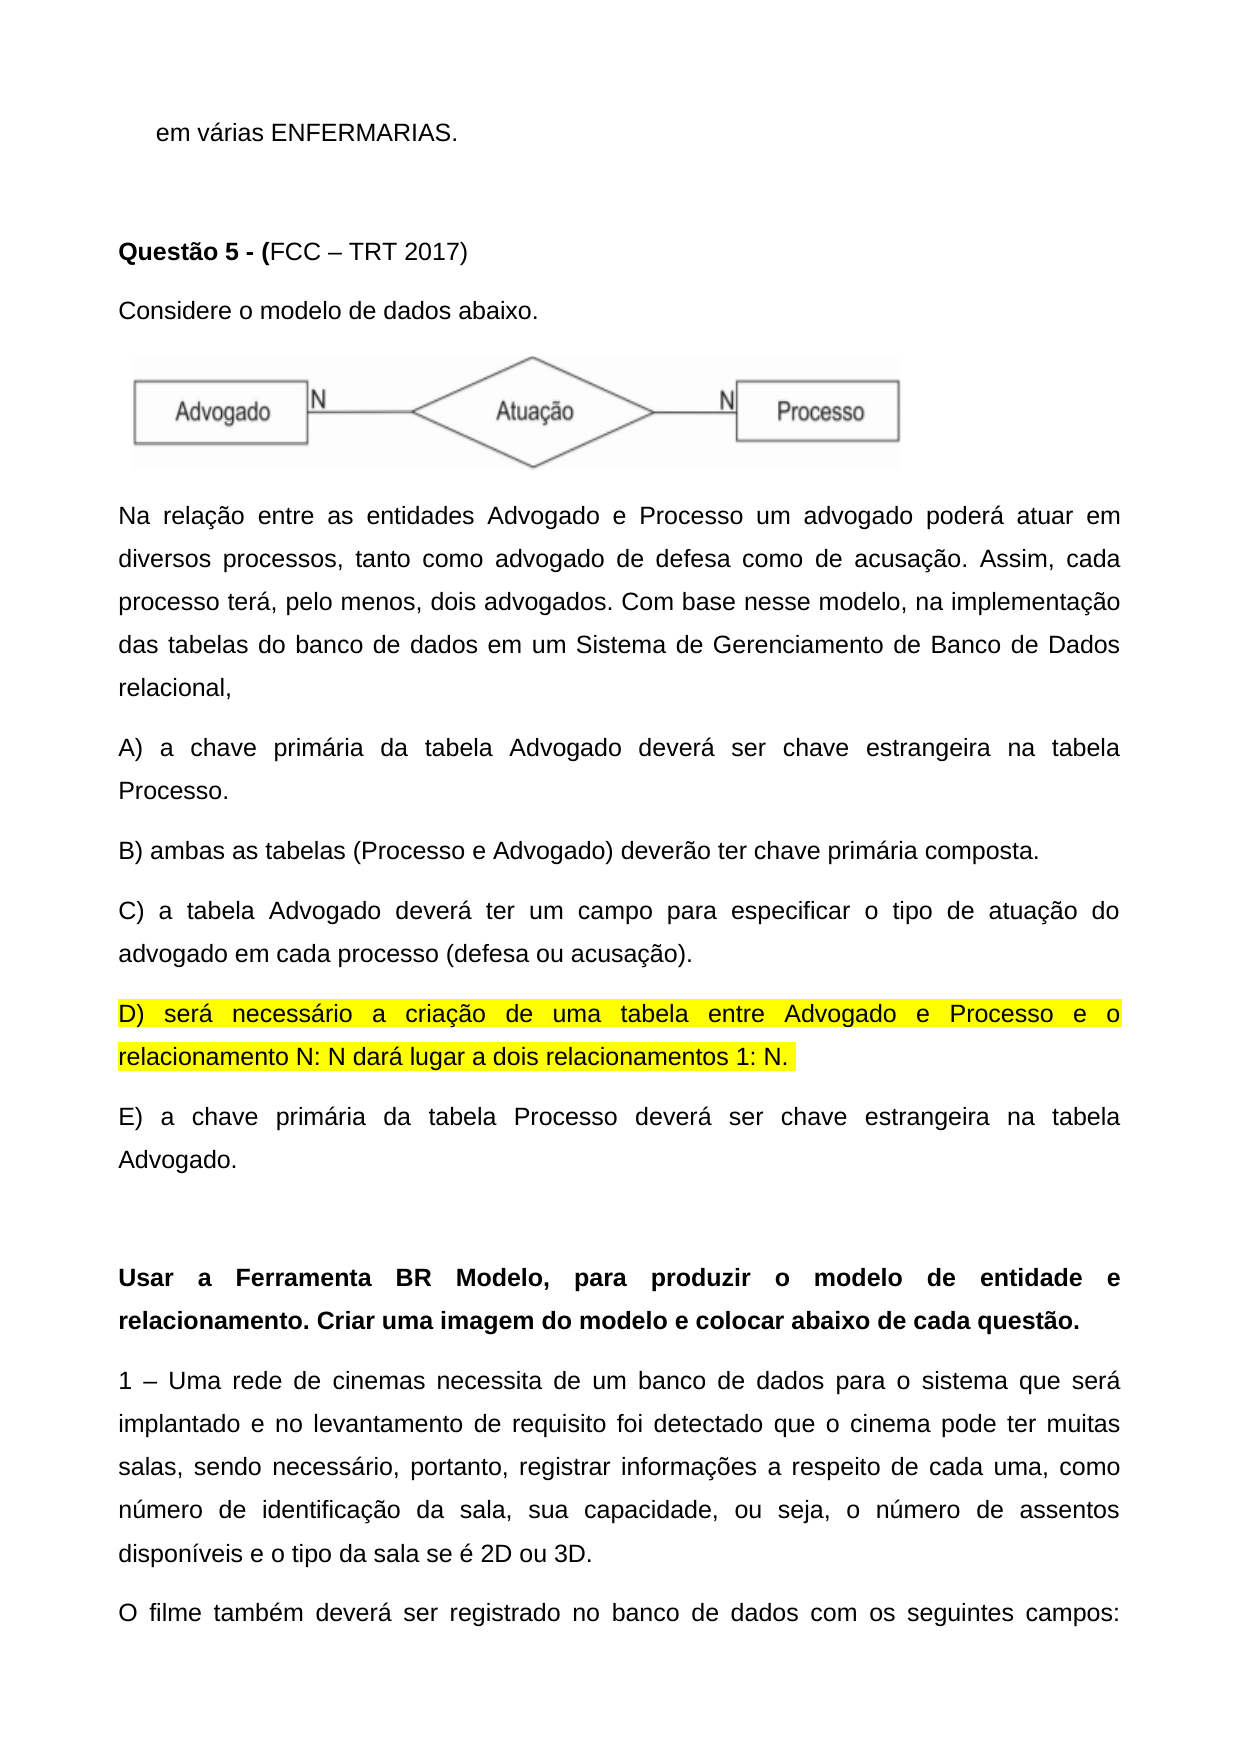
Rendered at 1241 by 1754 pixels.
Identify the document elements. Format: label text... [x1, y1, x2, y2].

text 1 – Uma rede de cinemas necessita de um banco de dados para o sistema que será implantado e no levantamento de requisito foi detectado que o cinema pode ter muitas salas, sendo necessário, portanto, registrar informações a respeito de cada uma, como número de identificação da sala, sua capacidade, ou seja, o número de assentos disponíveis e o tipo da sala se é 2D ou 3D. [118, 1366, 1122, 1567]
text Questão 5 - (FCC – TRT 2017) [118, 237, 1122, 265]
text Na relação entre as entidades Advogado e Processo um advogado poderá atuar em diversos processos, tanto como advogado de defesa como de acusação. Assim, cada processo terá, pelo menos, dois advogados. Com base nesse modelo, na implementação das tabelas do banco de dados em um Sistema de Gerenciamento de Banco de Dados relacional, [118, 501, 1122, 702]
text E) a chave primária da tabela Processo deverá ser chave estrangeira na tabela Advogado. [118, 1102, 1122, 1173]
text B) ambas as tabelas (Processo e Advogado) deverão ter chave primária composta. [118, 836, 1122, 865]
text A) a chave primária da tabela Advogado deverá ser chave estrangeira na tabela Processo. [118, 733, 1122, 805]
text D) será necessário a criação de uma tabela entre Advogado e Processo e o relacionamento N: N dará lugar a dois relacionamentos 1: N. [118, 999, 1122, 1071]
text Considere o modelo de dados abaixo. [118, 296, 1122, 325]
text O filme também deverá ser registrado no banco de dados com os seguintes campos: [118, 1598, 1122, 1627]
text Usar a Ferramenta BR Modelo, para produzir o modelo de entidade e relacionamento. Criar uma imagem do modelo e colocar abaixo de cada questão. [118, 1263, 1122, 1335]
list em várias ENFERMARIAS. [118, 118, 1122, 147]
text C) a tabela Advogado deverá ter um campo para especificar o tipo de atuação do advogado em cada processo (defesa ou acusação). [118, 896, 1122, 968]
